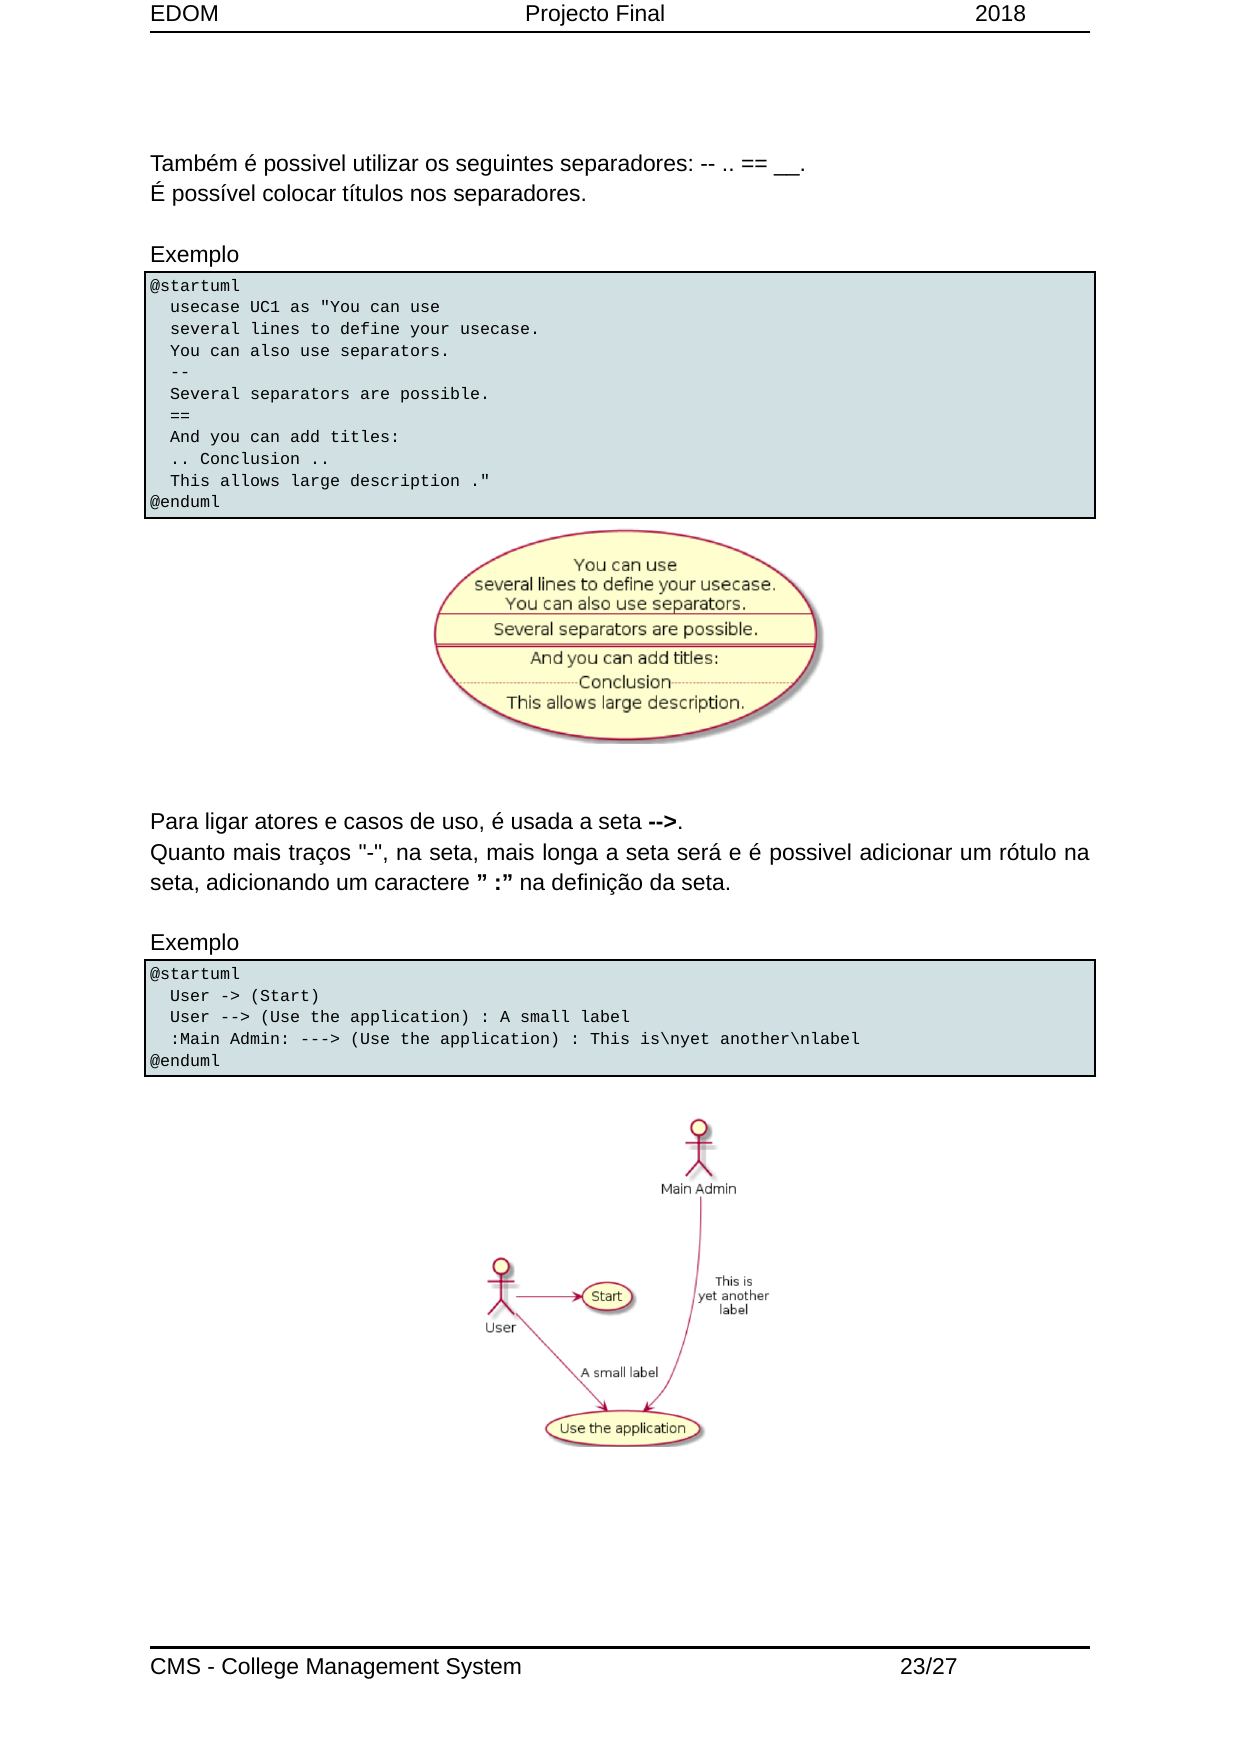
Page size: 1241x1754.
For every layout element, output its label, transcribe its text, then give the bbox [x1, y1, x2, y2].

text Para ligar atores e casos de uso, é usada a seta -->. [150, 808, 1090, 834]
text Exemplo [150, 929, 1090, 955]
text @startuml [146, 273, 1094, 292]
text É possível colocar títulos nos separadores. [150, 180, 1090, 207]
text @startuml [146, 961, 1094, 981]
text .. Conclusion .. [146, 444, 1094, 466]
text -- [146, 357, 1094, 379]
text @enduml [146, 1046, 1094, 1075]
text And you can add titles: [146, 422, 1094, 444]
text usecase UC1 as "You can use [146, 292, 1094, 314]
text Several separators are possible. [146, 379, 1094, 401]
text :Main Admin: ---> (Use the application) : This is\nyet another\nlabel [146, 1024, 1094, 1046]
picture [468, 1110, 773, 1447]
text Quanto mais traços "-", na seta, mais longa a seta será e é possivel adicionar um rótulo na seta, adicionando um caractere ” :” na definição da seta. [150, 838, 1090, 895]
text Também é possivel utilizar os seguintes separadores: -- .. == __. [150, 150, 1090, 176]
text @enduml [146, 487, 1094, 517]
picture [415, 521, 826, 744]
text User -> (Start) [146, 981, 1094, 1003]
text == [146, 401, 1094, 422]
text This allows large description ." [146, 466, 1094, 487]
text Exemplo [150, 241, 1090, 267]
text User --> (Use the application) : A small label [146, 1003, 1094, 1024]
text You can also use separators. [146, 336, 1094, 357]
text several lines to define your usecase. [146, 314, 1094, 336]
